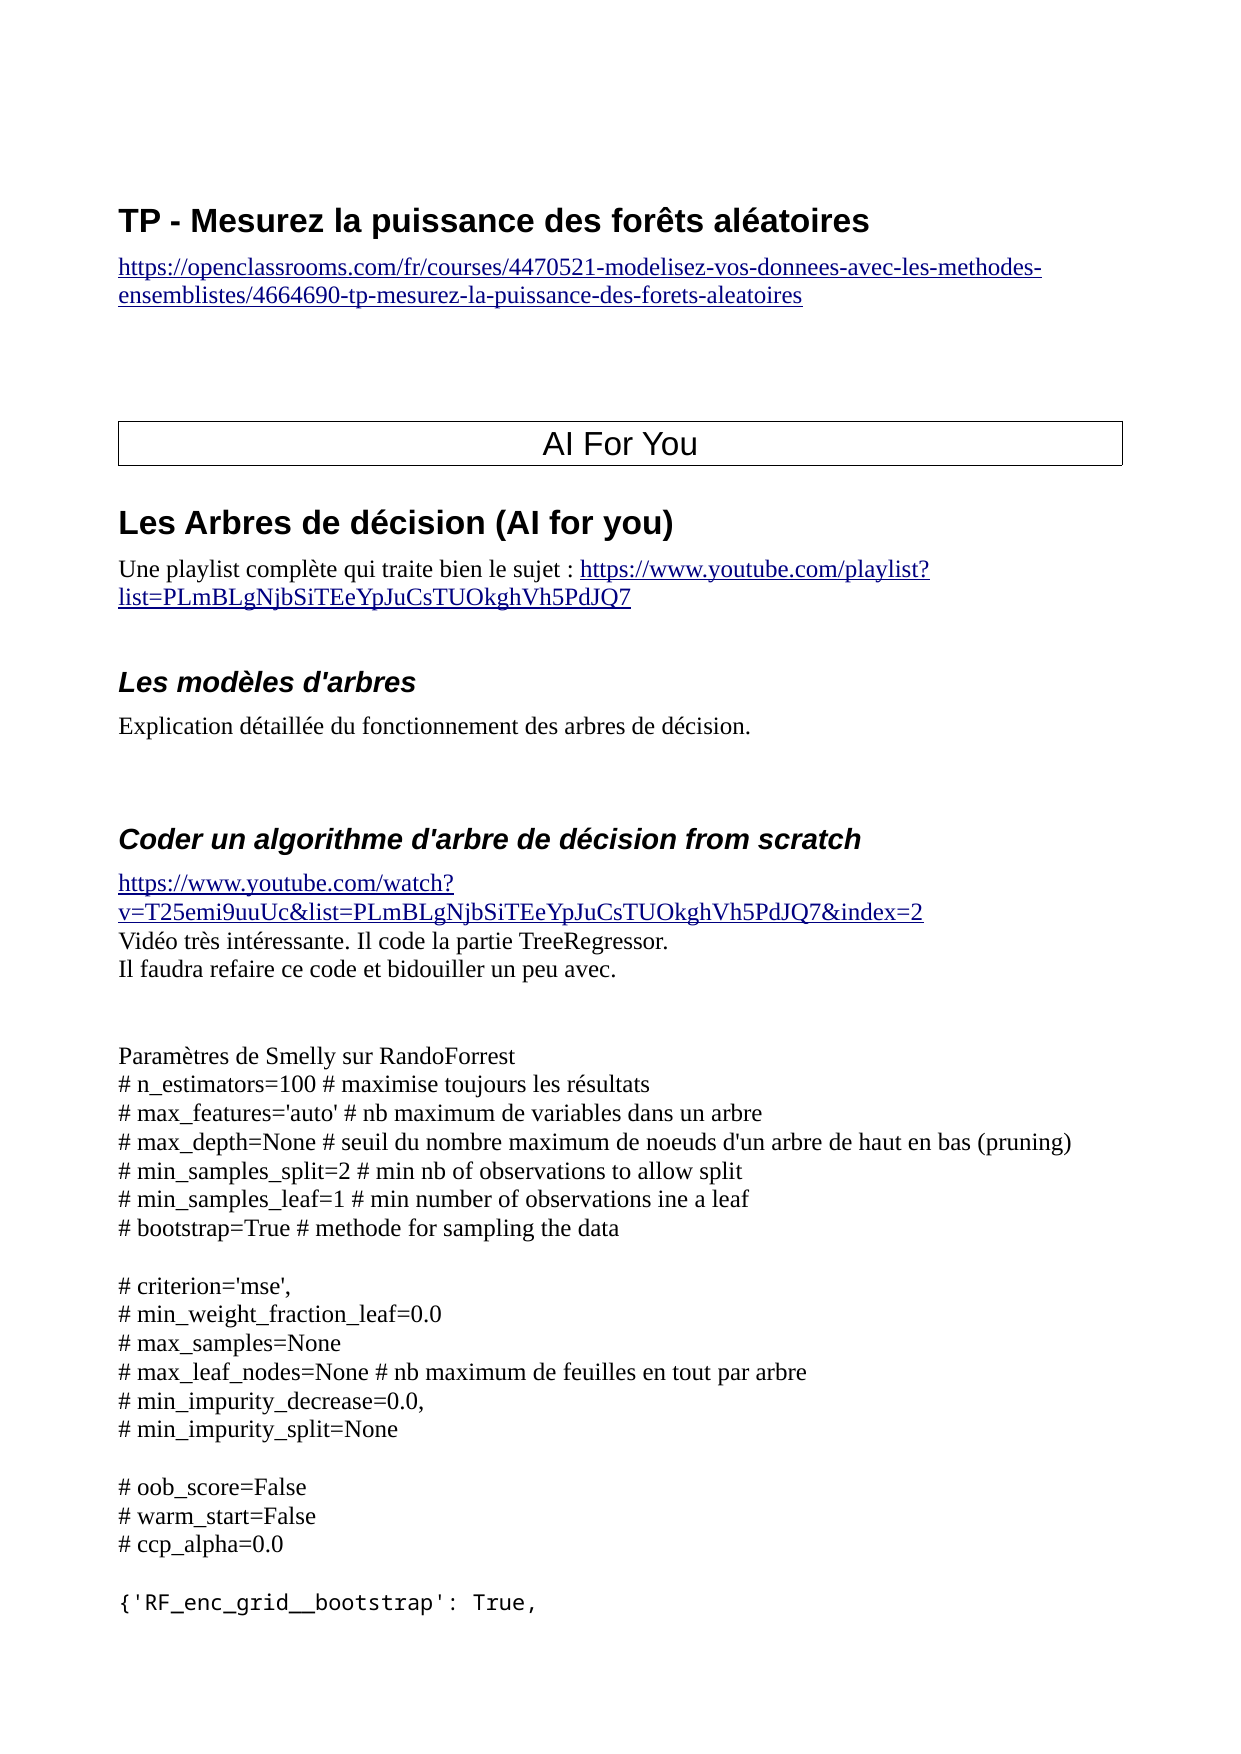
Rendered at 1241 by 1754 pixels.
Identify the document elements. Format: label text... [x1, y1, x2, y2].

text Explication détaillée du fonctionnement des arbres de décision. [118, 711, 1122, 740]
text # ccp_alpha=0.0 [118, 1529, 1122, 1558]
text # max_leaf_nodes=None # nb maximum de feuilles en tout par arbre [118, 1357, 1122, 1386]
text # warm_start=False [118, 1501, 1122, 1529]
subtitle Les modèles d'arbres [118, 665, 1122, 698]
text https://www.youtube.com/watch?v=T25emi9uuUc&list=PLmBLgNjbSiTEeYpJuCsTUOkghVh5PdJQ7&index=2 [118, 868, 1122, 926]
text # bootstrap=True # methode for sampling the data [118, 1213, 1122, 1242]
text # max_samples=None [118, 1328, 1122, 1357]
text Paramètres de Smelly sur RandoForrest [118, 1041, 1122, 1069]
subtitle Les Arbres de décision (AI for you) [118, 502, 1122, 541]
text Il faudra refaire ce code et bidouiller un peu avec. [118, 954, 1122, 983]
text # min_weight_fraction_leaf=0.0 [118, 1299, 1122, 1328]
text # max_depth=None # seuil du nombre maximum de noeuds d'un arbre de haut en bas (pruning) [118, 1127, 1122, 1156]
text # oob_score=False [118, 1472, 1122, 1501]
text # min_impurity_split=None [118, 1414, 1122, 1443]
text # min_samples_leaf=1 # min number of observations ine a leaf [118, 1184, 1122, 1213]
text # max_features='auto' # nb maximum de variables dans un arbre [118, 1098, 1122, 1127]
subtitle AI For You [119, 422, 1122, 465]
text # n_estimators=100 # maximise toujours les résultats [118, 1069, 1122, 1098]
text {'RF_enc_grid__bootstrap': True, [118, 1587, 1122, 1617]
text Une playlist complète qui traite bien le sujet : https://www.youtube.com/playlist?list=PLmBLgNjbSiTEeYpJuCsTUOkghVh5PdJQ7 [118, 554, 1122, 611]
text # criterion='mse', [118, 1271, 1122, 1299]
text https://openclassrooms.com/fr/courses/4470521-modelisez-vos-donnees-avec-les-methodes-ensemblistes/4664690-tp-mesurez-la-puissance-des-forets-aleatoires [118, 252, 1122, 309]
text # min_impurity_decrease=0.0, [118, 1386, 1122, 1414]
subtitle Coder un algorithme d'arbre de décision from scratch [118, 822, 1122, 856]
text Vidéo très intéressante. Il code la partie TreeRegressor. [118, 926, 1122, 954]
subtitle TP - Mesurez la puissance des forêts aléatoires [118, 201, 1122, 239]
text # min_samples_split=2 # min nb of observations to allow split [118, 1156, 1122, 1184]
